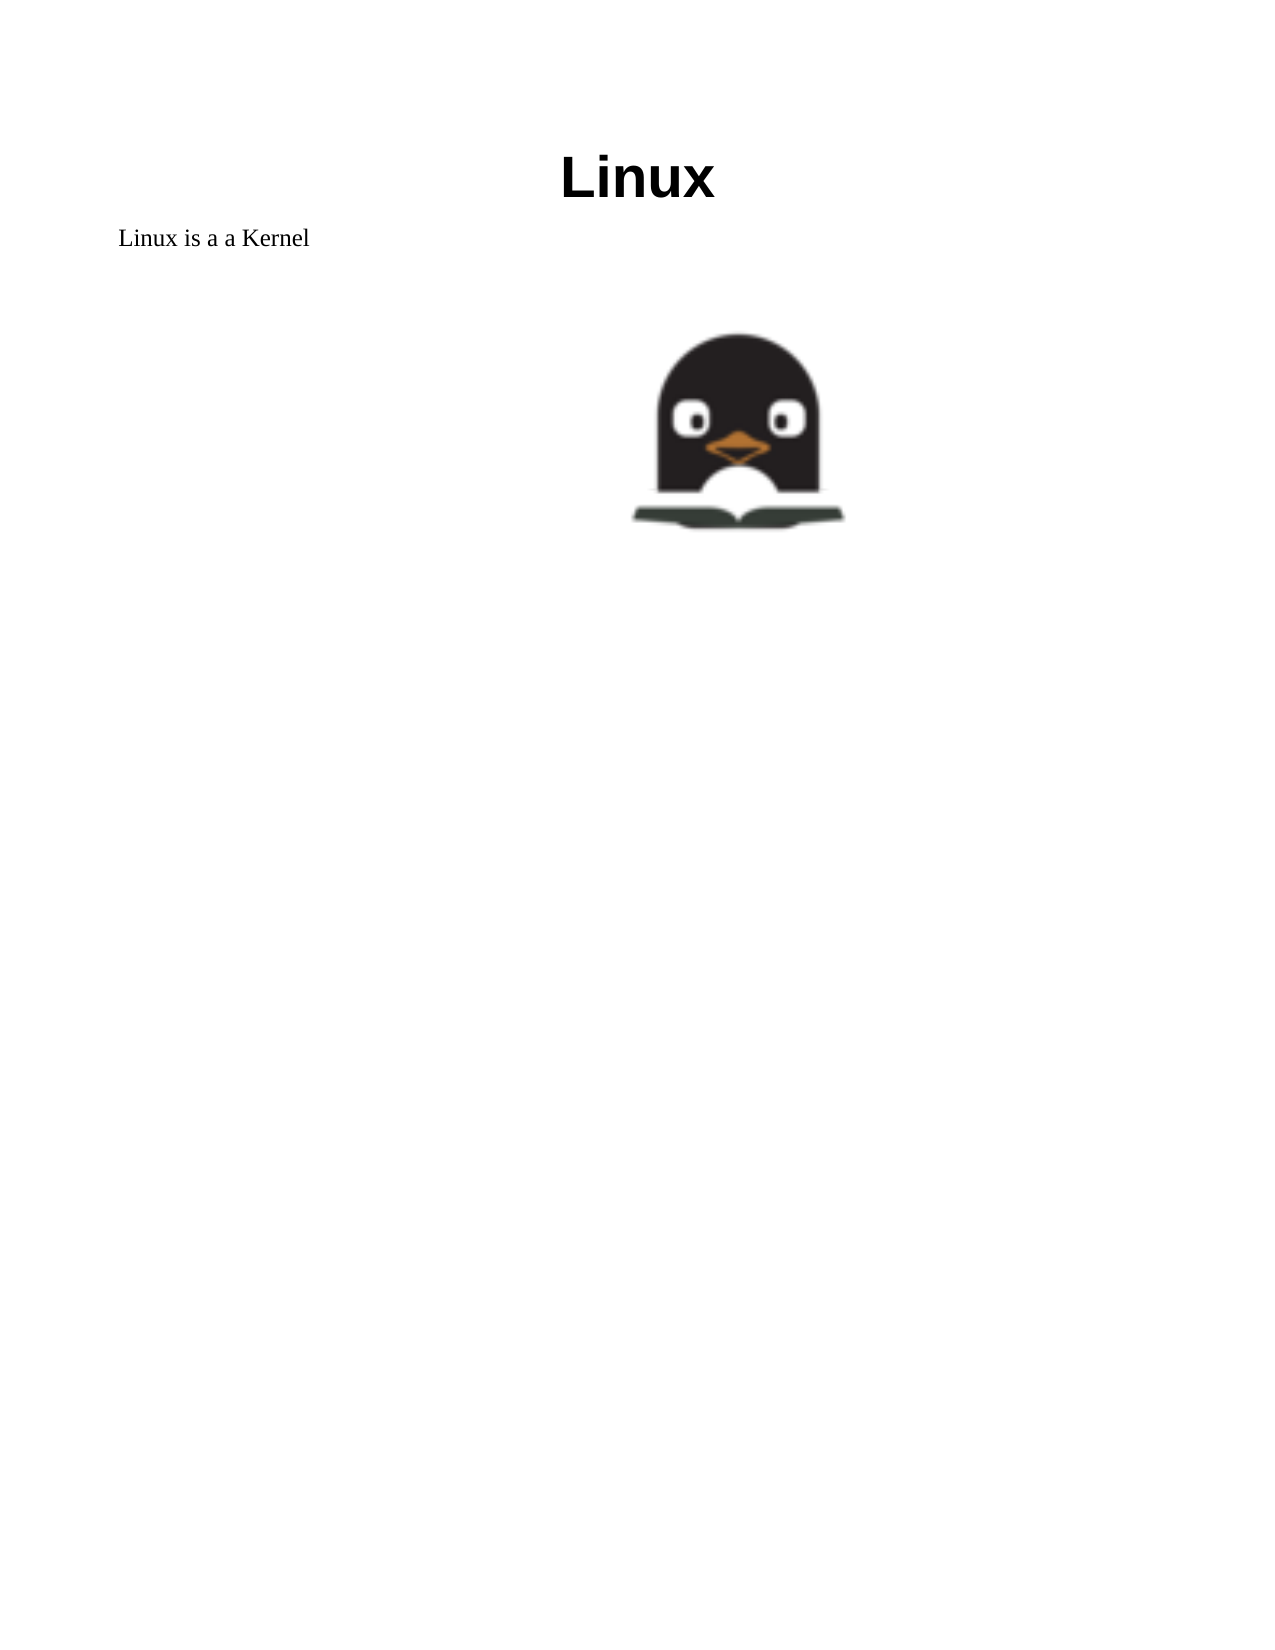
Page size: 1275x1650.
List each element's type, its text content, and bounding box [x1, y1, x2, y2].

text Linux is a a Kernel [118, 223, 1157, 251]
picture [578, 271, 901, 594]
title Linux [118, 143, 1157, 210]
